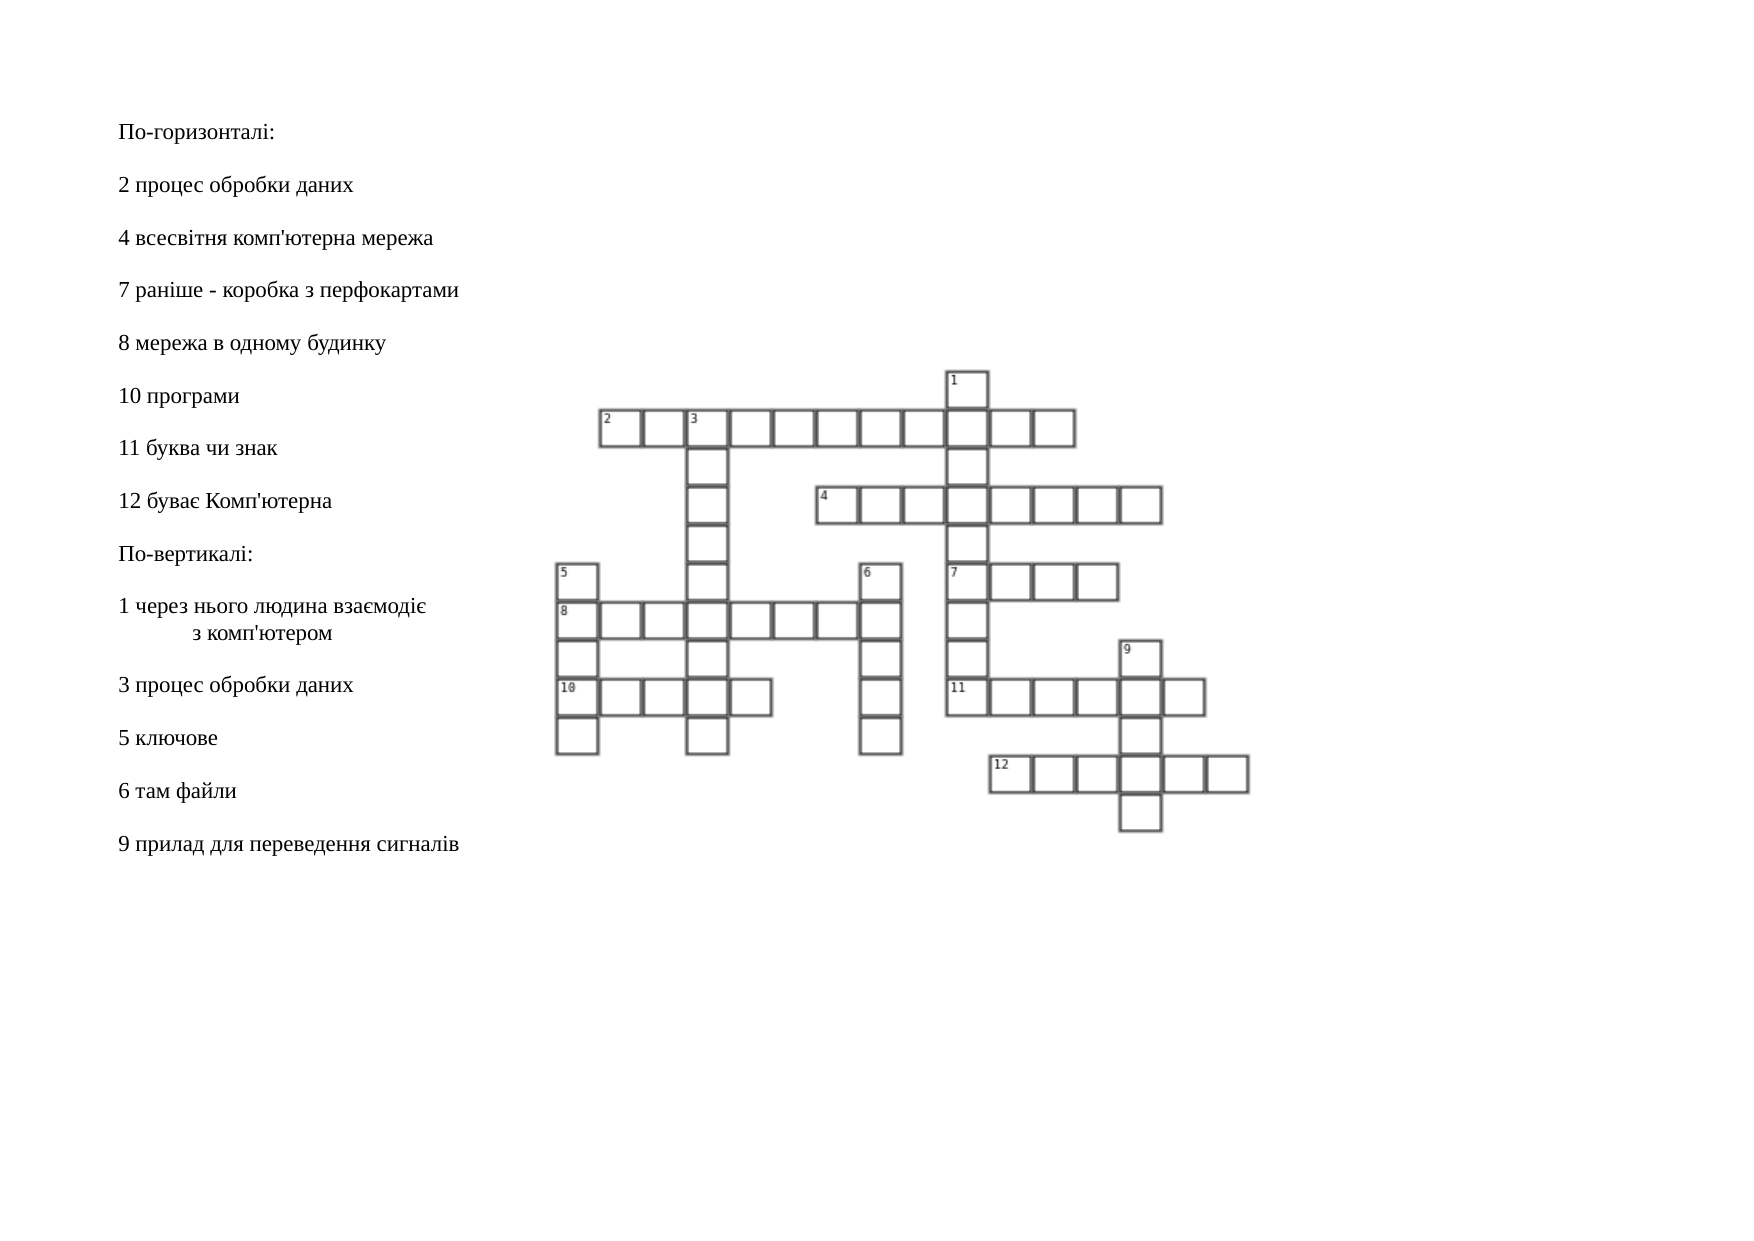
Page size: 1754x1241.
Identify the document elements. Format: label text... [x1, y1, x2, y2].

text 2 процес обробки даних [118, 171, 1636, 197]
text [1257, 223, 1636, 250]
text 7 раніше - коробка з перфокартами [118, 276, 505, 303]
text [1257, 276, 1636, 303]
text [1257, 777, 1636, 803]
text 4 всесвітня комп'ютерна мережа [118, 223, 505, 250]
text 5 ключове [118, 724, 505, 751]
text По-горизонталі: [118, 118, 1636, 144]
text [1257, 382, 1636, 408]
picture [505, 172, 1257, 839]
text 1 через нього людина взаємодіє [118, 592, 505, 619]
text [1257, 540, 1636, 566]
text [1257, 592, 1636, 619]
text 9 прилад для переведення сигналів [118, 830, 1636, 856]
text 12 буває Комп'ютерна [118, 487, 505, 513]
text [1257, 724, 1636, 751]
text [1257, 619, 1636, 645]
text [1257, 672, 1636, 698]
text [1257, 329, 1636, 355]
text [1257, 434, 1636, 461]
text 10 програми [118, 382, 505, 408]
text 3 процес обробки даних [118, 672, 505, 698]
text 6 там файли [118, 777, 505, 803]
text [1257, 487, 1636, 513]
text 8 мережа в одному будинку [118, 329, 505, 355]
text 11 буква чи знак [118, 434, 505, 461]
text По-вертикалі: [118, 540, 505, 566]
text з комп'ютером [118, 619, 505, 645]
